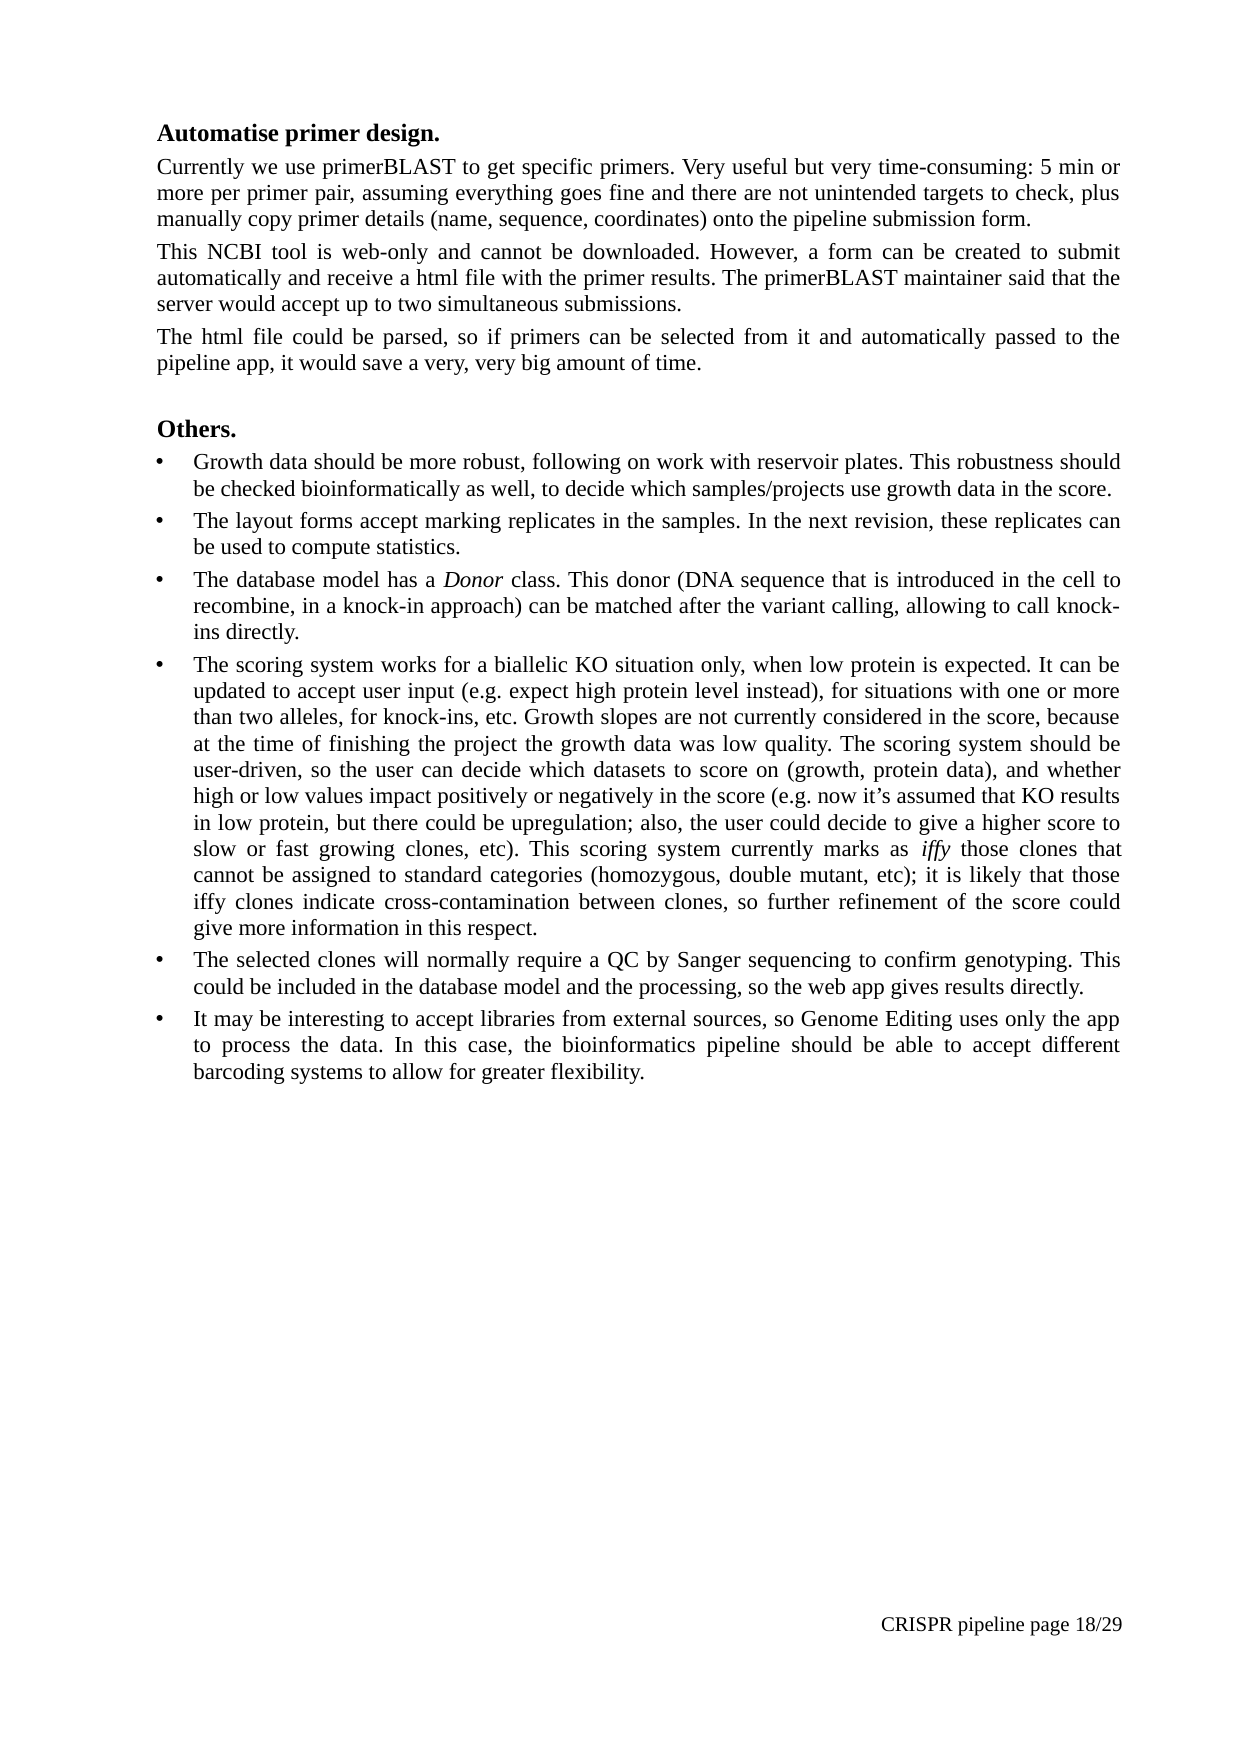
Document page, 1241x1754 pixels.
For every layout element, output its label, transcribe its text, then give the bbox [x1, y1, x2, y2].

list The selected clones will normally require a QC by Sanger sequencing to confirm genotyping. This could be included in the database model and the processing, so the web app gives results directly. [156, 947, 1122, 999]
list It may be interesting to accept libraries from external sources, so Genome Editing uses only the app to process the data. In this case, the bioinformatics pipeline should be able to accept different barcoding systems to allow for greater flexibility. [156, 1005, 1122, 1084]
list The database model has a Donor class. This donor (DNA sequence that is introduced in the cell to recombine, in a knock-in approach) can be matched after the variant calling, allowing to call knock-ins directly. [156, 566, 1122, 645]
title Automatise primer design. [157, 118, 1122, 147]
text This NCBI tool is web-only and cannot be downloaded. However, a form can be created to submit automatically and receive a html file with the primer results. The primerBLAST maintainer said that the server would accept up to two simultaneous submissions. [157, 238, 1122, 317]
text Currently we use primerBLAST to get specific primers. Very useful but very time-consuming: 5 min or more per primer pair, assuming everything goes fine and there are not unintended targets to check, plus manually copy primer details (name, sequence, coordinates) onto the pipeline submission form. [157, 153, 1122, 232]
list The scoring system works for a biallelic KO situation only, when low protein is expected. It can be updated to accept user input (e.g. expect high protein level instead), for situations with one or more than two alleles, for knock-ins, etc. Growth slopes are not currently considered in the score, because at the time of finishing the project the growth data was low quality. The scoring system should be user-driven, so the user can decide which datasets to score on (growth, protein data), and whether high or low values impact positively or negatively in the score (e.g. now it’s assumed that KO results in low protein, but there could be upregulation; also, the user could decide to give a higher score to slow or fast growing clones, etc). This scoring system currently marks as iffy those clones that cannot be assigned to standard categories (homozygous, double mutant, etc); it is likely that those iffy clones indicate cross-contamination between clones, so further refinement of the score could give more information in this respect. [156, 651, 1122, 941]
text The html file could be parsed, so if primers can be selected from it and automatically passed to the pipeline app, it would save a very, very big amount of time. [157, 323, 1122, 376]
list Growth data should be more robust, following on work with reservoir plates. This robustness should be checked bioinformatically as well, to decide which samples/projects use growth data in the score. [156, 448, 1122, 501]
list The layout forms accept marking replicates in the samples. In the next revision, these replicates can be used to compute statistics. [156, 507, 1122, 560]
title Others. [157, 414, 1122, 442]
